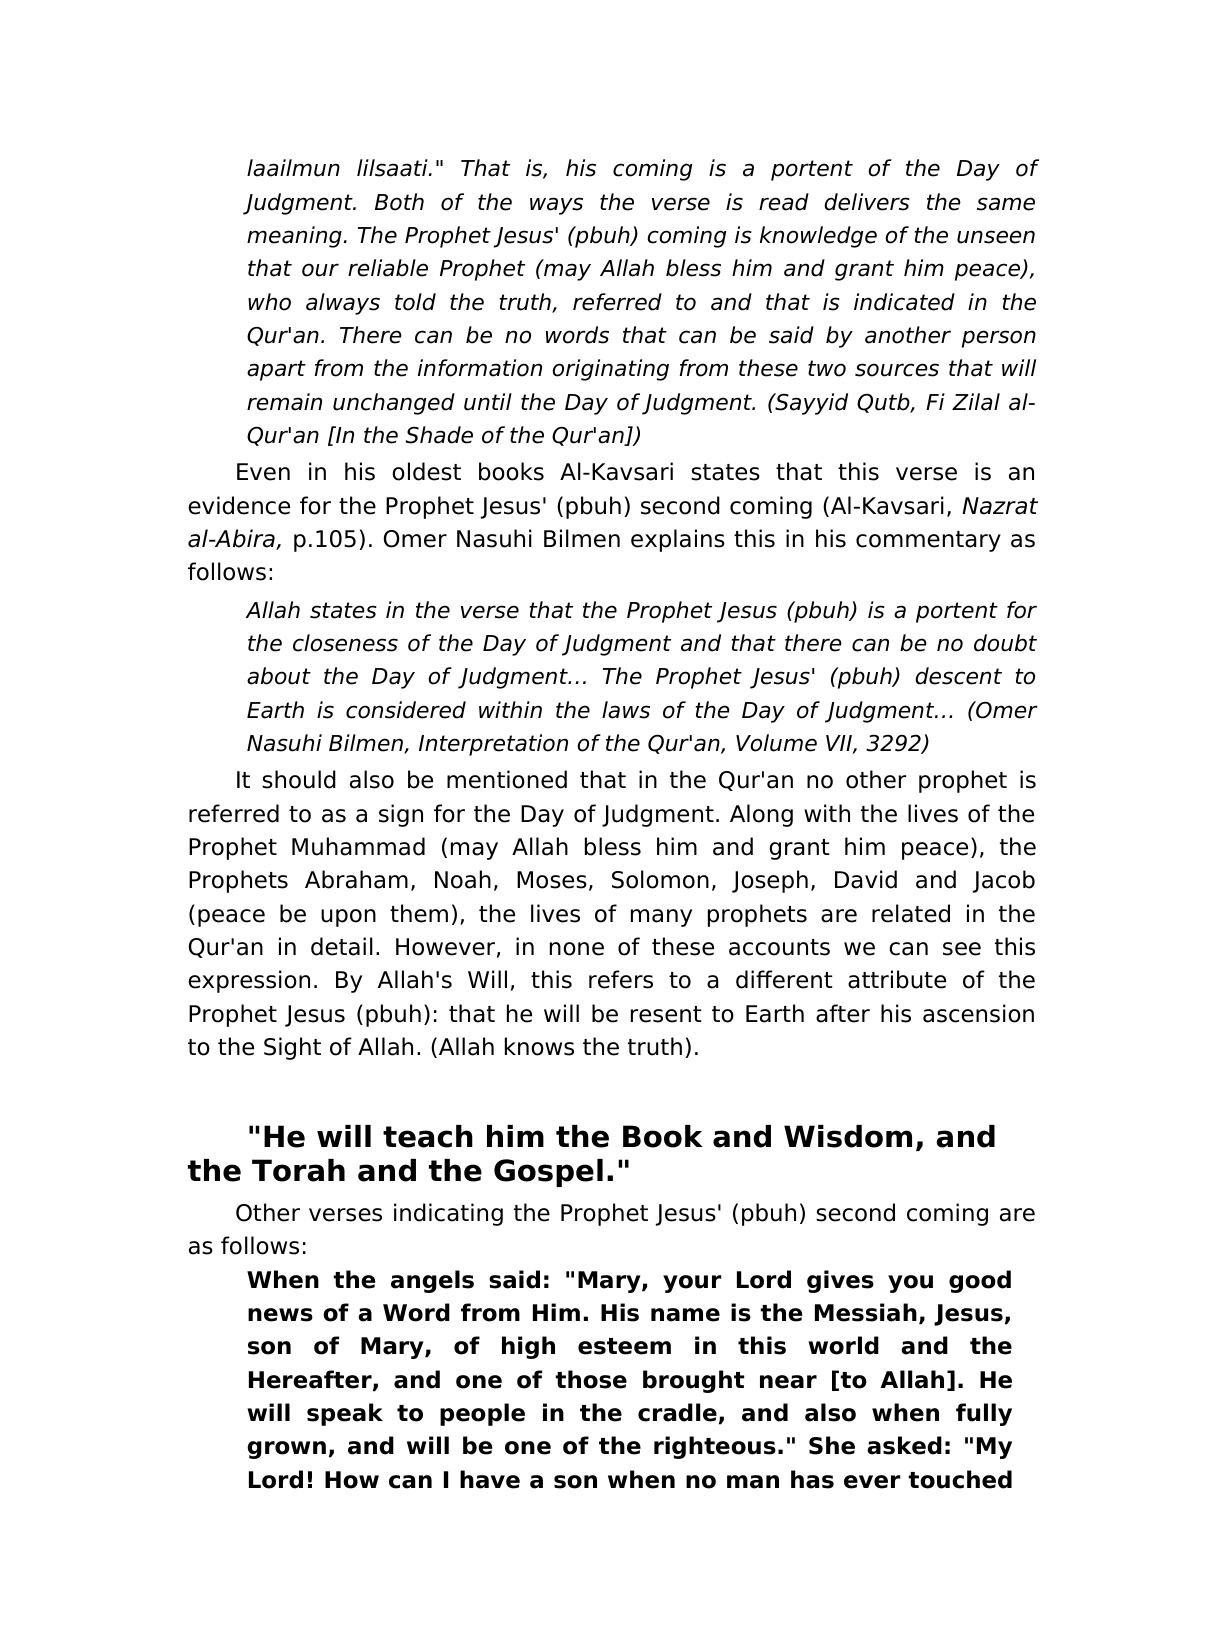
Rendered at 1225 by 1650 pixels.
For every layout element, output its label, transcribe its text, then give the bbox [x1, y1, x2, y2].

text Even in his oldest books Al-Kavsari states that this verse is an evidence for the Prophet Jesus' (pbuh) second coming (Al-Kavsari, Nazrat al-Abira, p.105). Omer Nasuhi Bilmen explains this in his commentary as follows: [187, 454, 1037, 587]
text It should also be mentioned that in the Qur'an no other prophet is referred to as a sign for the Day of Judgment. Along with the lives of the Prophet Muhammad (may Allah bless him and grant him peace), the Prophets Abraham, Noah, Moses, Solomon, Joseph, David and Jacob (peace be upon them), the lives of many prophets are related in the Qur'an in detail. However, in none of these accounts we can see this expression. By Allah's Will, this refers to a different attribute of the Prophet Jesus (pbuh): that he will be resent to Earth after his ascension to the Sight of Allah. (Allah knows the truth). [187, 762, 1037, 1062]
text Allah states in the verse that the Prophet Jesus (pbuh) is a portent for the closeness of the Day of Judgment and that there can be no doubt about the Day of Judgment… The Prophet Jesus' (pbuh) descent to Earth is considered within the laws of the Day of Judgment… (Omer Nasuhi Bilmen, Interpretation of the Qur'an, Volume VII, 3292) [247, 591, 1037, 758]
text When the angels said: "Mary, your Lord gives you good news of a Word from Him. His name is the Messiah, Jesus, son of Mary, of high esteem in this world and the Hereafter, and one of those brought near [to Allah]. He will speak to people in the cradle, and also when fully grown, and will be one of the righteous." She asked: "My Lord! How can I have a son when no man has ever touched [247, 1261, 1014, 1495]
subtitle "He will teach him the Book and Wisdom, and the Torah and the Gospel." [187, 1121, 1037, 1188]
text laailmun lilsaati." That is, his coming is a portent of the Day of Judgment. Both of the ways the verse is read delivers the same meaning. The Prophet Jesus' (pbuh) coming is knowledge of the unseen that our reliable Prophet (may Allah bless him and grant him peace), who always told the truth, referred to and that is indicated in the Qur'an. There can be no words that can be said by another person apart from the information originating from these two sources that will remain unchanged until the Day of Judgment. (Sayyid Qutb, Fi Zilal al-Qur'an [In the Shade of the Qur'an]) [247, 150, 1037, 450]
text Other verses indicating the Prophet Jesus' (pbuh) second coming are as follows: [187, 1195, 1037, 1261]
